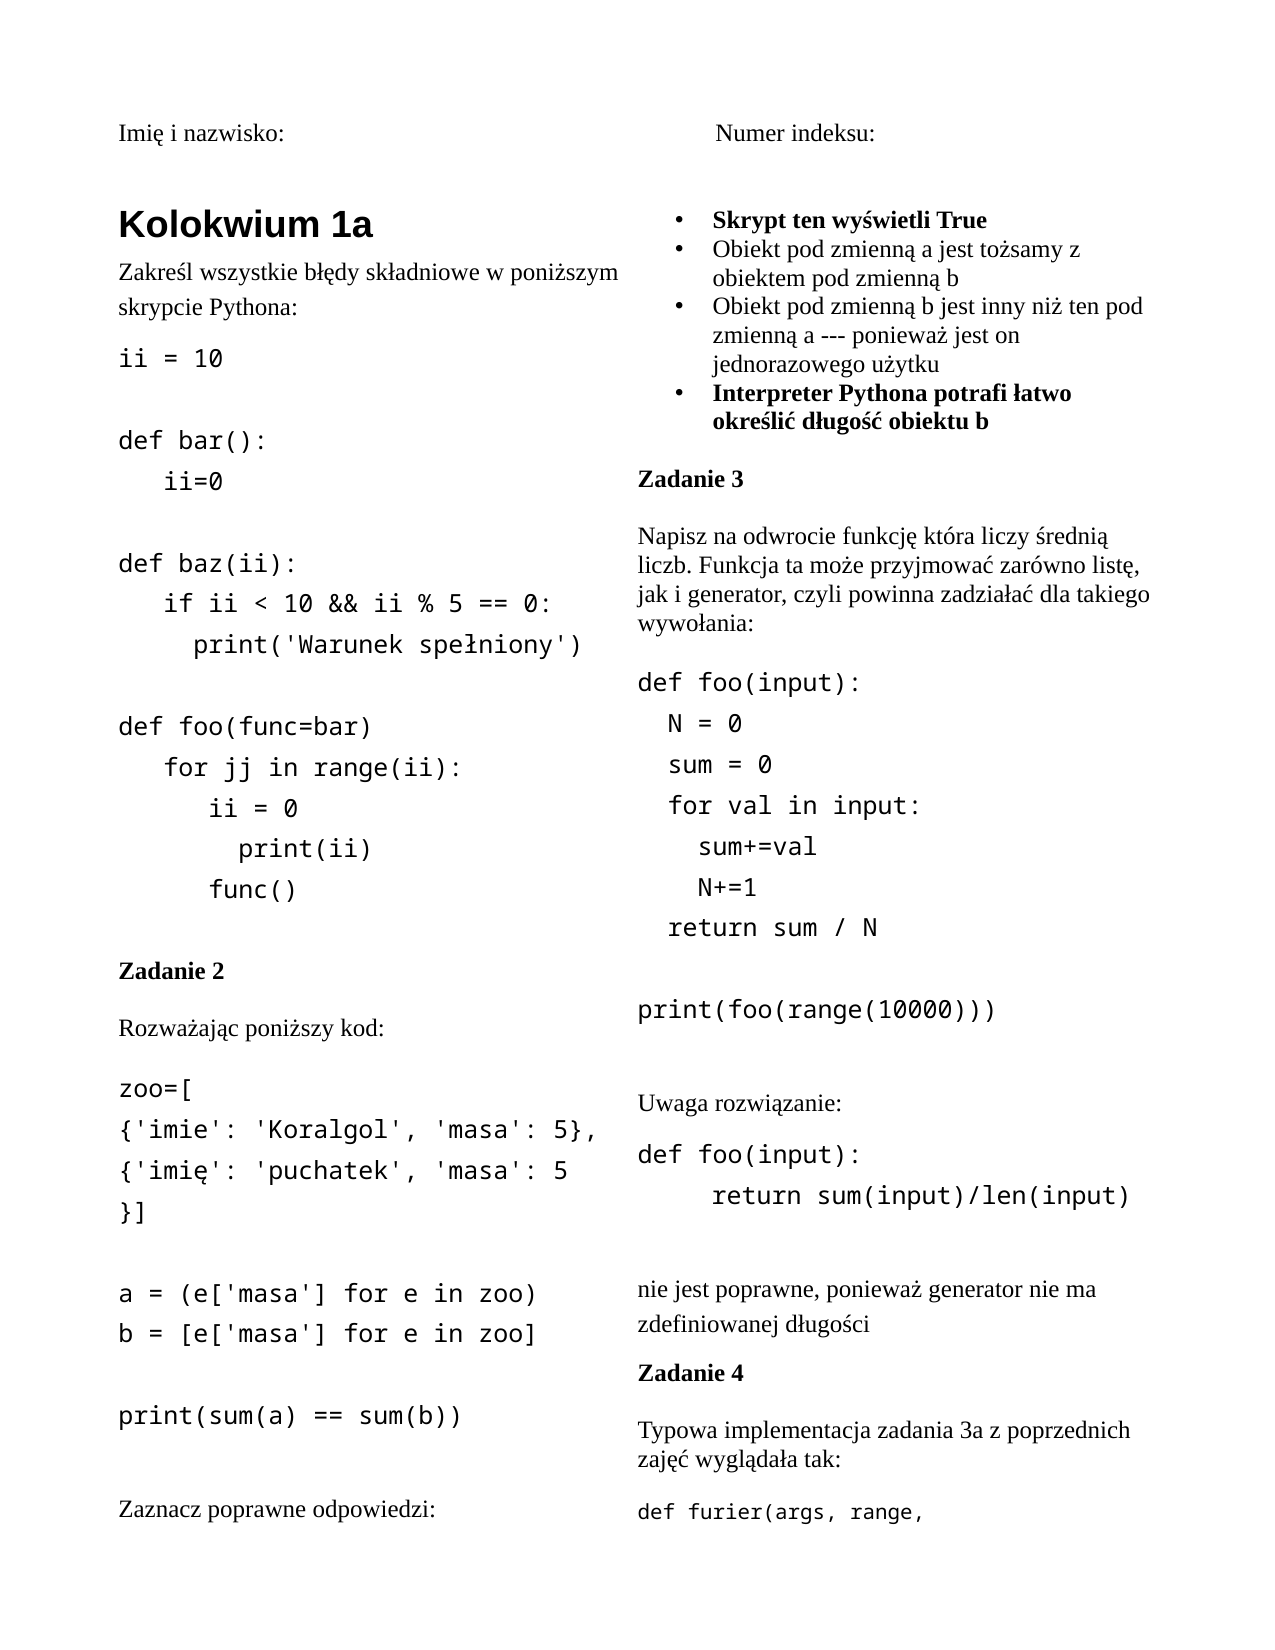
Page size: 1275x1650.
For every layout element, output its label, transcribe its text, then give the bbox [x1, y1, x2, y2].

text Zakreśl wszystkie błędy składniowe w poniższym skrypcie Pythona: [118, 257, 637, 321]
text {'imie': 'Koralgol', 'masa': 5}, {'imię': 'puchatek', 'masa': 5 [118, 1112, 637, 1187]
subtitle Kolokwium 1a [118, 201, 637, 245]
text nie jest poprawne, ponieważ generator nie ma zdefiniowanej długości [637, 1274, 1157, 1337]
text Zadanie 4 [637, 1358, 1157, 1386]
text print(ii) [118, 831, 637, 865]
text b = [e['masa'] for e in zoo] [118, 1316, 637, 1350]
text func() [118, 872, 637, 906]
text def foo(input): [637, 665, 1157, 699]
text def baz(ii): [118, 545, 637, 579]
text print(foo(range(10000))) [637, 992, 1157, 1026]
list Interpreter Pythona potrafi łatwo określić długość obiektu b [675, 378, 1157, 435]
text }] [118, 1193, 637, 1228]
text N+=1 [637, 869, 1157, 903]
text zoo=[ [118, 1071, 637, 1105]
text print('Warunek spełniony') [118, 627, 637, 661]
text N = 0 [637, 706, 1157, 740]
text if ii < 10 && ii % 5 == 0: [118, 586, 637, 620]
text ii = 0 [118, 790, 637, 824]
text Typowa implementacja zadania 3a z poprzednich zajęć wyglądała tak: [637, 1415, 1157, 1473]
text def furier(args, range, [637, 1497, 1157, 1525]
list Obiekt pod zmienną b jest inny niż ten pod zmienną a --- ponieważ jest on jednorazowego użytku [675, 291, 1157, 378]
text ii = 10 [118, 341, 637, 375]
text Napisz na odwrocie funkcję która liczy średnią liczb. Funkcja ta może przyjmować zarówno listę, jak i generator, czyli powinna zadziałać dla takiego wywołania: [637, 521, 1157, 636]
text Zaznacz poprawne odpowiedzi: [118, 1494, 637, 1523]
text Rozważając poniższy kod: [118, 1013, 637, 1042]
text def bar(): [118, 423, 637, 457]
text sum = 0 [637, 747, 1157, 781]
list Skrypt ten wyświetli True [675, 205, 1157, 234]
text def foo(input): [637, 1137, 1157, 1171]
text ii=0 [118, 463, 637, 498]
text Uwaga rozwiązanie: [637, 1088, 1157, 1117]
list Obiekt pod zmienną a jest tożsamy z obiektem pod zmienną b [675, 234, 1157, 291]
text Zadanie 3 [637, 464, 1157, 493]
text for val in input: [637, 788, 1157, 822]
text def foo(func=bar) [118, 708, 637, 743]
text sum+=val [637, 828, 1157, 862]
text for jj in range(ii): [118, 749, 637, 783]
text print(sum(a) == sum(b)) [118, 1398, 637, 1432]
text return sum(input)/len(input) [637, 1178, 1157, 1212]
text Zadanie 2 [118, 956, 637, 985]
text return sum / N [637, 910, 1157, 944]
text a = (e['masa'] for e in zoo) [118, 1275, 637, 1309]
